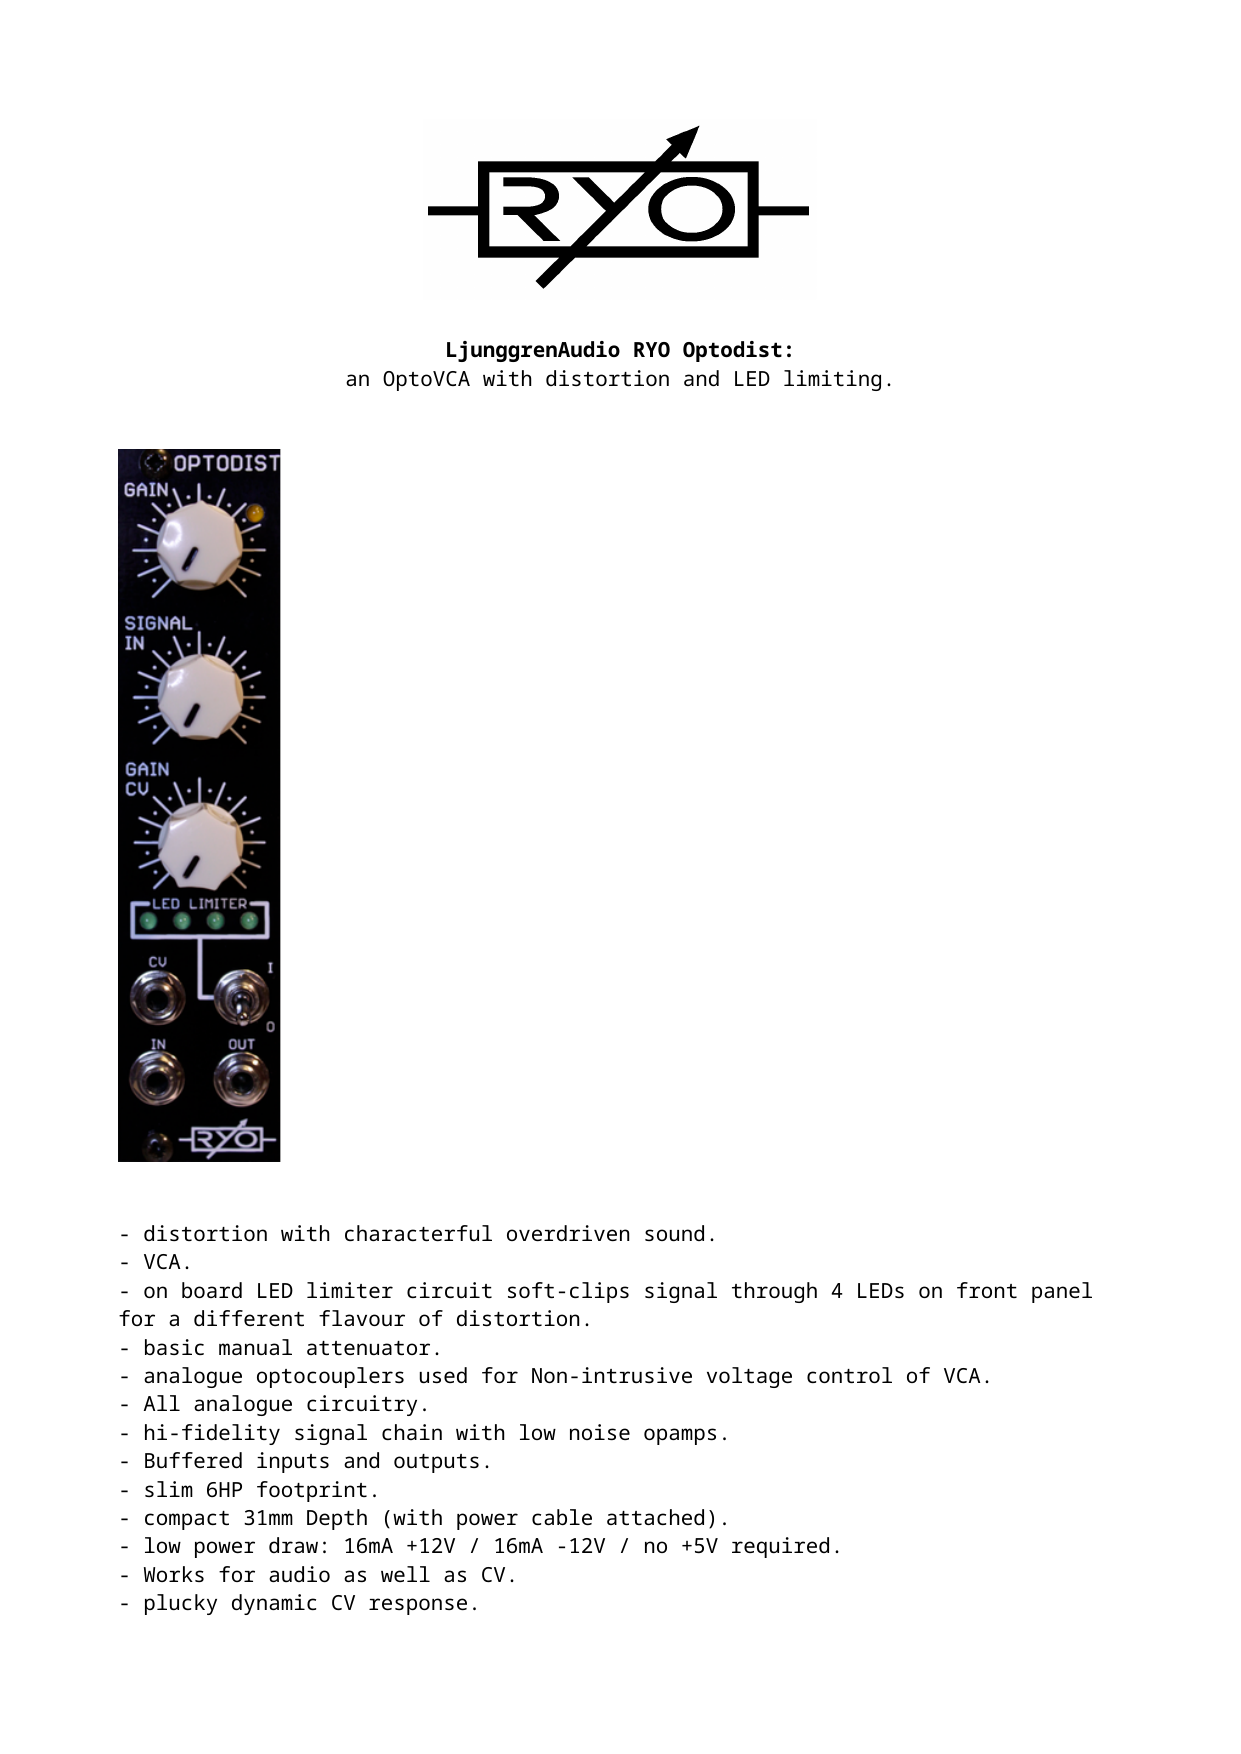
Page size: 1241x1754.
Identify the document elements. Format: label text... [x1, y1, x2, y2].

text - basic manual attenuator. [118, 1333, 1122, 1361]
text - VCA. [118, 1247, 1122, 1276]
text - plucky dynamic CV response. [118, 1588, 1122, 1617]
text an OptoVCA with distortion and LED limiting. [118, 364, 1122, 392]
picture [118, 449, 281, 1162]
text - analogue optocouplers used for Non-intrusive voltage control of VCA. [118, 1361, 1122, 1389]
text - Works for audio as well as CV. [118, 1560, 1122, 1588]
text - on board LED limiter circuit soft-clips signal through 4 LEDs on front panel for a different flavour of distortion. [118, 1276, 1122, 1333]
picture [423, 119, 817, 300]
text - slim 6HP footprint. [118, 1475, 1122, 1503]
text - hi-fidelity signal chain with low noise opamps. [118, 1418, 1122, 1446]
text - All analogue circuitry. [118, 1389, 1122, 1418]
text - distortion with characterful overdriven sound. [118, 1219, 1122, 1247]
text LjunggrenAudio RYO Optodist: [118, 336, 1122, 364]
text - Buffered inputs and outputs. [118, 1446, 1122, 1475]
text - low power draw: 16mA +12V / 16mA -12V / no +5V required. [118, 1532, 1122, 1560]
text - compact 31mm Depth (with power cable attached). [118, 1503, 1122, 1532]
